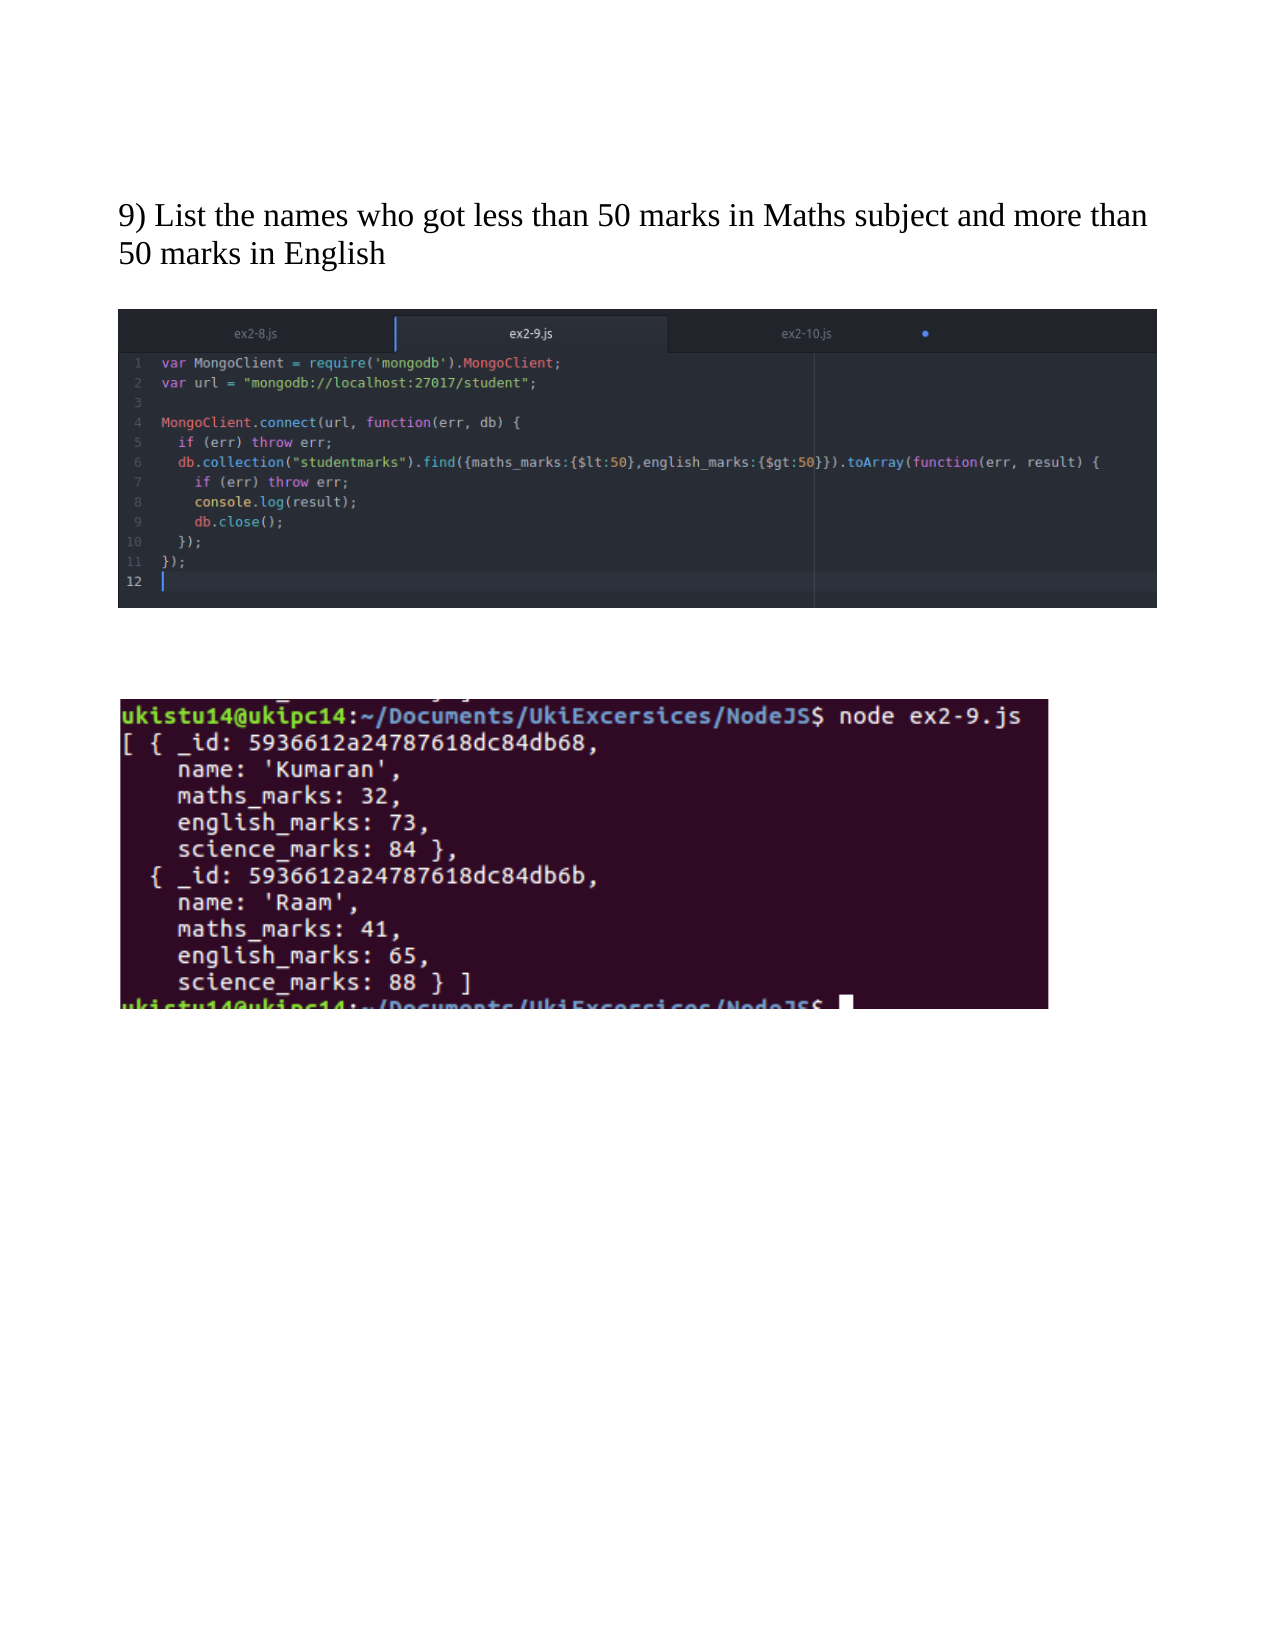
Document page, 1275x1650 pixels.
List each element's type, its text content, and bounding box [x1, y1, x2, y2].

text 9) List the names who got less than 50 marks in Maths subject and more than 50 marks in English [118, 195, 1157, 271]
picture [120, 699, 1049, 1009]
picture [118, 309, 1157, 608]
